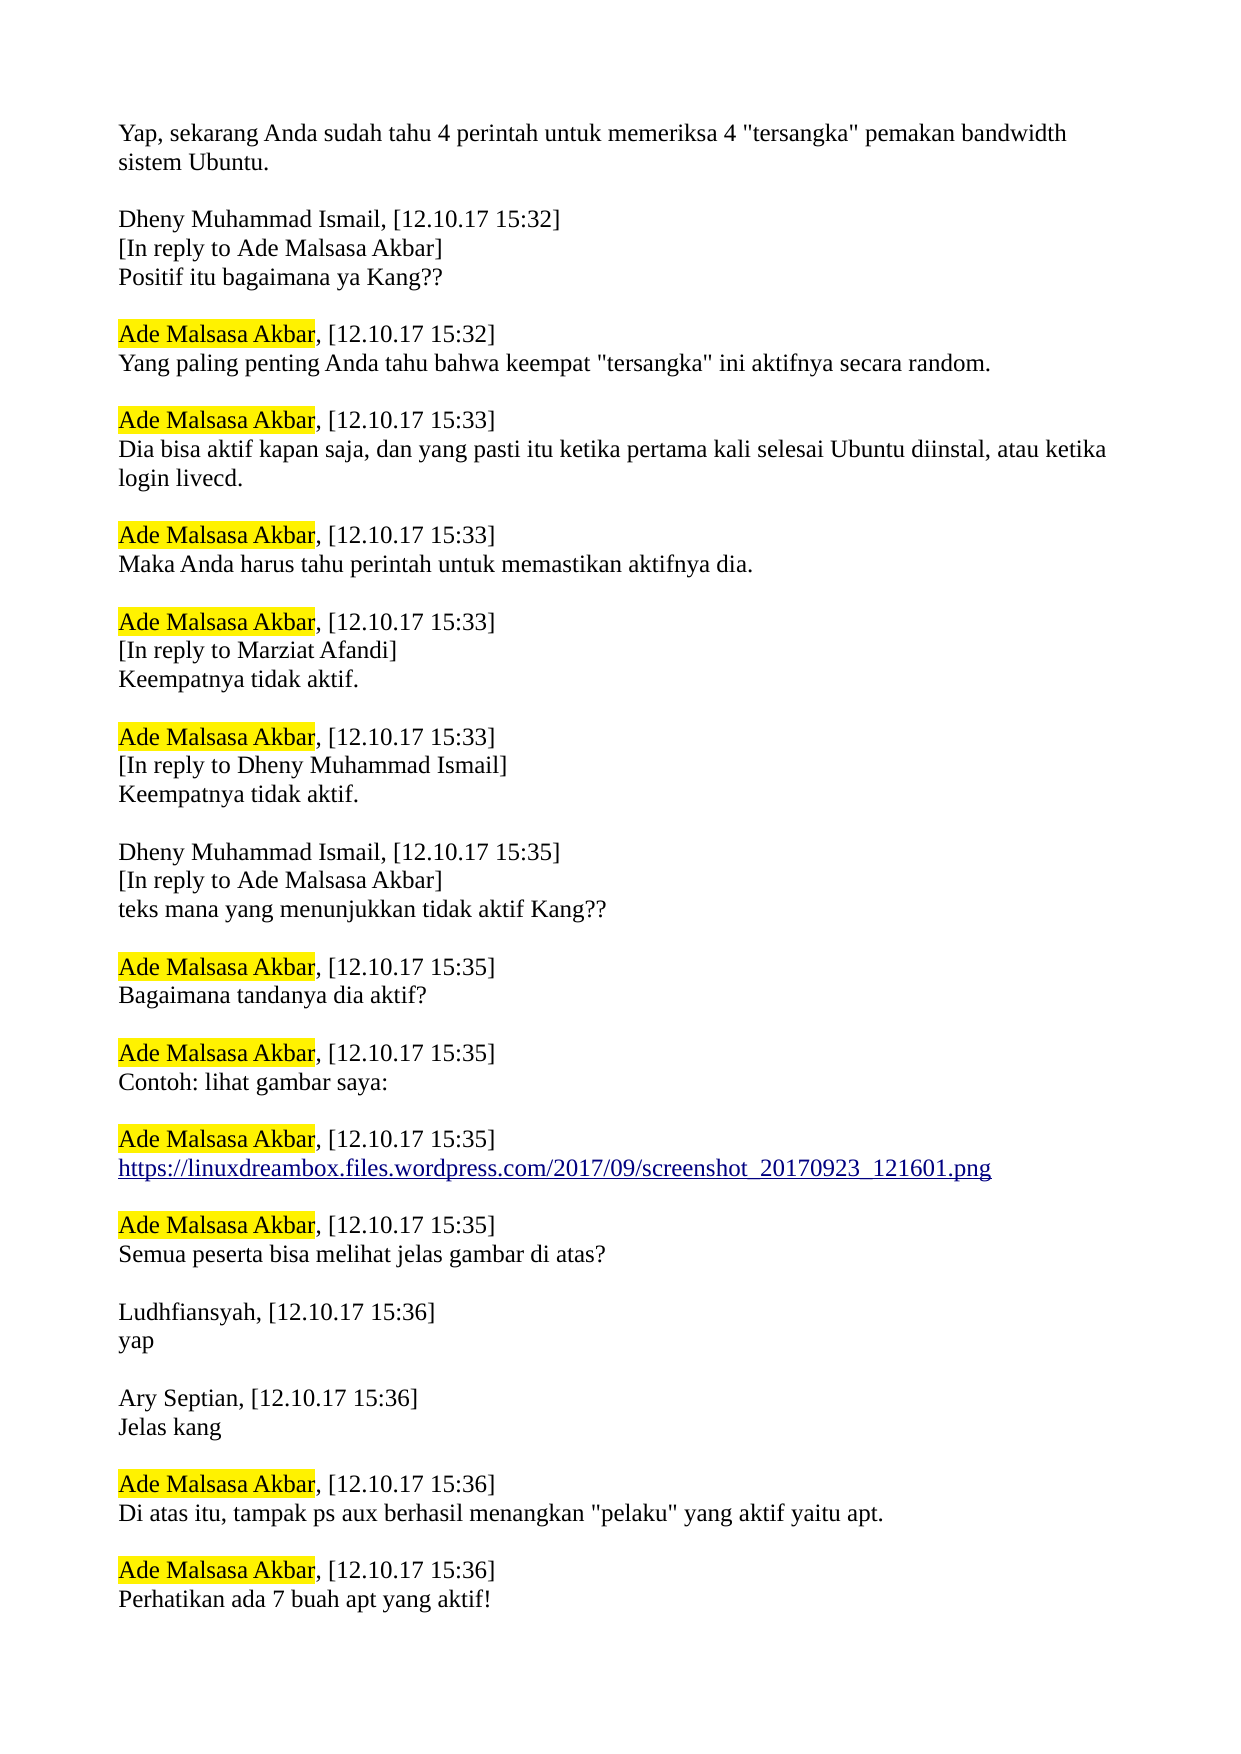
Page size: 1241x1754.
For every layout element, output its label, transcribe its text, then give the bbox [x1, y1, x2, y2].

text Ade Malsasa Akbar, [12.10.17 15:35] [118, 1211, 1122, 1239]
text yap [118, 1326, 1122, 1354]
text [In reply to Ade Malsasa Akbar] [118, 233, 1122, 262]
text Di atas itu, tampak ps aux berhasil menangkan "pelaku" yang aktif yaitu apt. [118, 1498, 1122, 1527]
text Keempatnya tidak aktif. [118, 664, 1122, 693]
text Yap, sekarang Anda sudah tahu 4 perintah untuk memeriksa 4 "tersangka" pemakan bandwidth sistem Ubuntu. [118, 118, 1122, 176]
text Perhatikan ada 7 buah apt yang aktif! [118, 1584, 1122, 1613]
text Dia bisa aktif kapan saja, dan yang pasti itu ketika pertama kali selesai Ubuntu diinstal, atau ketika login livecd. [118, 434, 1122, 492]
text Ade Malsasa Akbar, [12.10.17 15:33] [118, 607, 1122, 636]
text Ade Malsasa Akbar, [12.10.17 15:33] [118, 406, 1122, 434]
text https://linuxdreambox.files.wordpress.com/2017/09/screenshot_20170923_121601.png [118, 1153, 1122, 1182]
text Jelas kang [118, 1412, 1122, 1441]
text Ade Malsasa Akbar, [12.10.17 15:36] [118, 1469, 1122, 1498]
text teks mana yang menunjukkan tidak aktif Kang?? [118, 894, 1122, 923]
text Dheny Muhammad Ismail, [12.10.17 15:32] [118, 204, 1122, 233]
text Keempatnya tidak aktif. [118, 779, 1122, 808]
text Ade Malsasa Akbar, [12.10.17 15:33] [118, 521, 1122, 549]
text Ary Septian, [12.10.17 15:36] [118, 1383, 1122, 1412]
text Ade Malsasa Akbar, [12.10.17 15:35] [118, 1124, 1122, 1153]
text Ade Malsasa Akbar, [12.10.17 15:32] [118, 319, 1122, 348]
text Ade Malsasa Akbar, [12.10.17 15:36] [118, 1556, 1122, 1584]
text Positif itu bagaimana ya Kang?? [118, 262, 1122, 291]
text Ade Malsasa Akbar, [12.10.17 15:35] [118, 1038, 1122, 1067]
text [In reply to Ade Malsasa Akbar] [118, 866, 1122, 894]
text [In reply to Dheny Muhammad Ismail] [118, 751, 1122, 779]
text Yang paling penting Anda tahu bahwa keempat "tersangka" ini aktifnya secara random. [118, 348, 1122, 377]
text Contoh: lihat gambar saya: [118, 1067, 1122, 1096]
text Semua peserta bisa melihat jelas gambar di atas? [118, 1239, 1122, 1268]
text Ade Malsasa Akbar, [12.10.17 15:35] [118, 952, 1122, 981]
text Ade Malsasa Akbar, [12.10.17 15:33] [118, 722, 1122, 751]
text Maka Anda harus tahu perintah untuk memastikan aktifnya dia. [118, 549, 1122, 578]
text Dheny Muhammad Ismail, [12.10.17 15:35] [118, 837, 1122, 866]
text Ludhfiansyah, [12.10.17 15:36] [118, 1297, 1122, 1326]
text Bagaimana tandanya dia aktif? [118, 981, 1122, 1009]
text [In reply to Marziat Afandi] [118, 636, 1122, 664]
